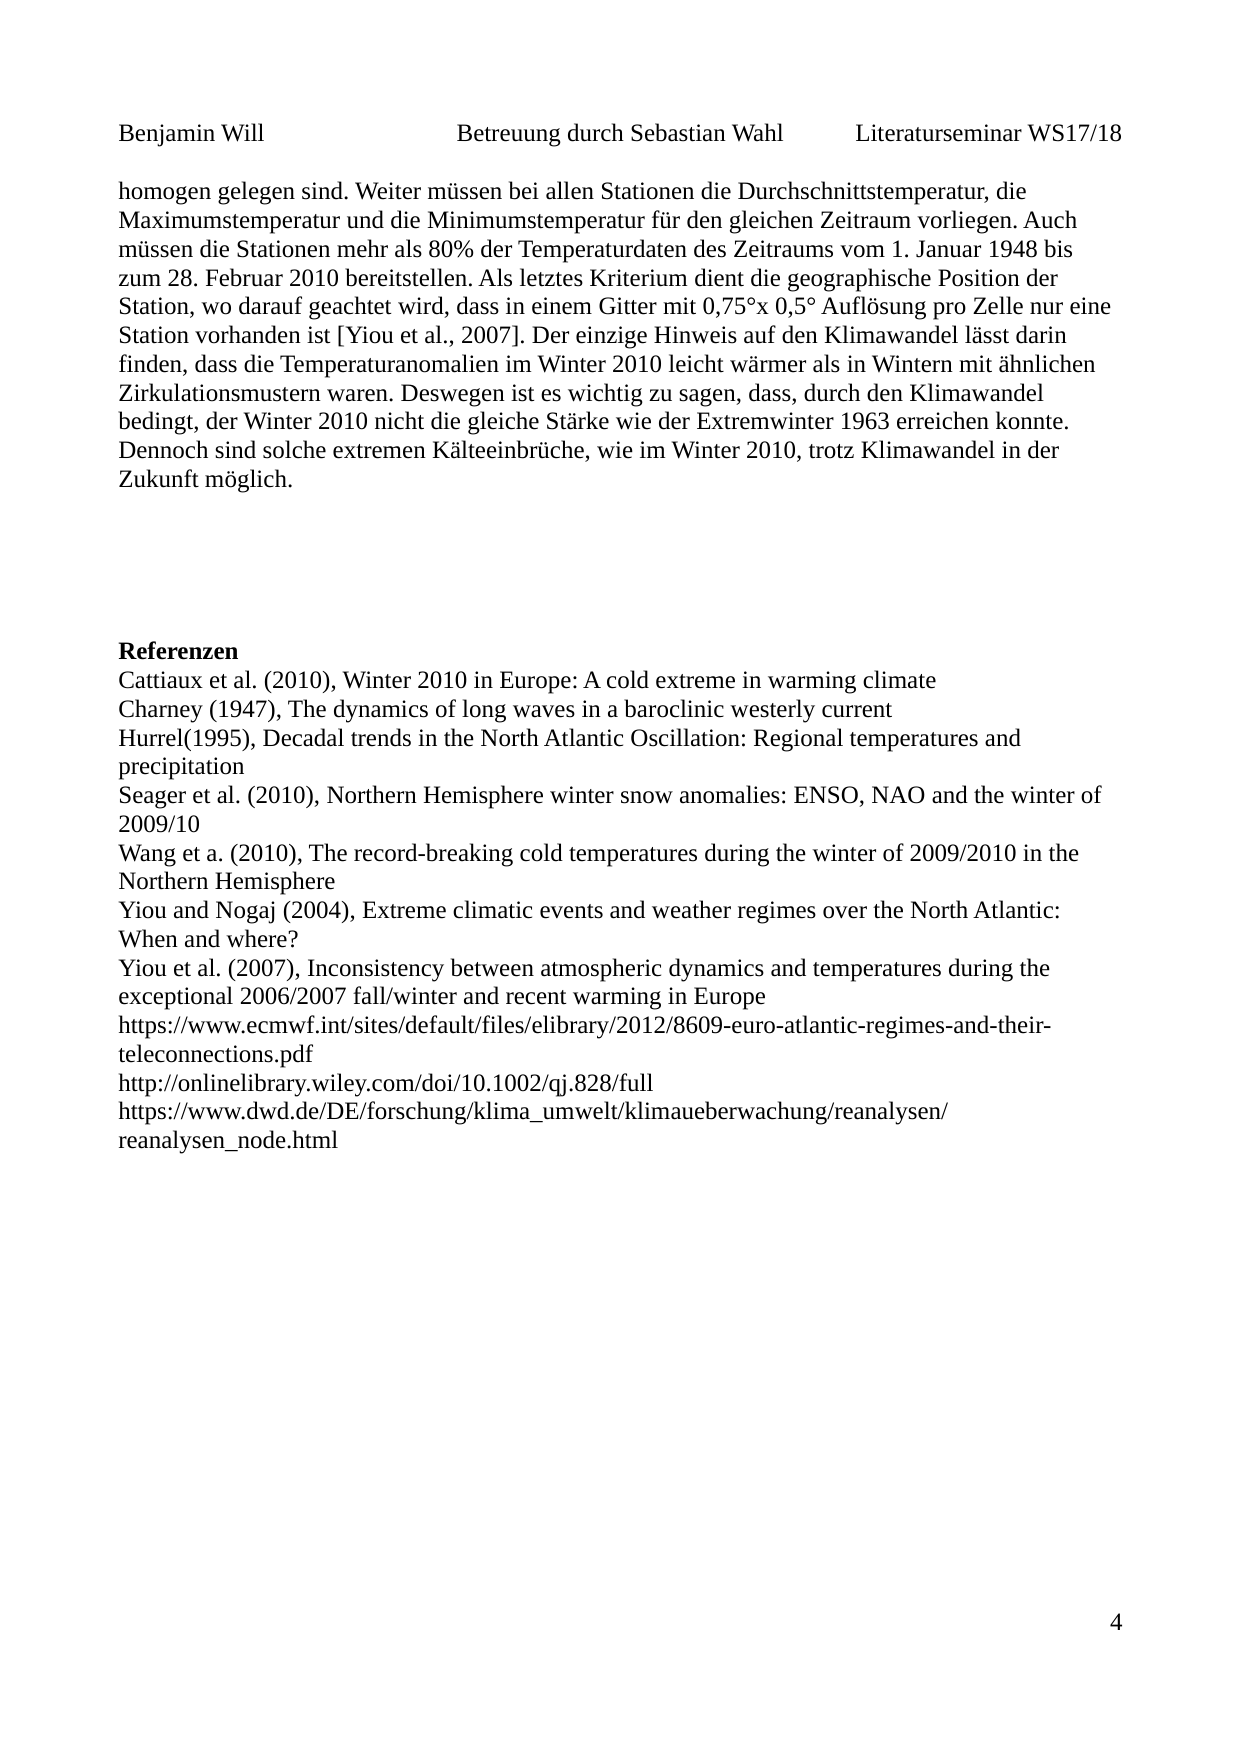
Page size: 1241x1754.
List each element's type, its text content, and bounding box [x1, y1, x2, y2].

text https://www.dwd.de/DE/forschung/klima_umwelt/klimaueberwachung/reanalysen/reanalysen_node.html [118, 1096, 1122, 1154]
text Cattiaux et al. (2010), Winter 2010 in Europe: A cold extreme in warming climate [118, 665, 1122, 694]
text https://www.ecmwf.int/sites/default/files/elibrary/2012/8609-euro-atlantic-regimes-and-their-teleconnections.pdf [118, 1010, 1122, 1068]
text Charney (1947), The dynamics of long waves in a baroclinic westerly current [118, 694, 1122, 723]
text Wang et a. (2010), The record-breaking cold temperatures during the winter of 2009/2010 in the Northern Hemisphere [118, 838, 1122, 895]
text Yiou and Nogaj (2004), Extreme climatic events and weather regimes over the North Atlantic: When and where? [118, 895, 1122, 953]
text Yiou et al. (2007), Inconsistency between atmospheric dynamics and temperatures during the exceptional 2006/2007 fall/winter and recent warming in Europe [118, 953, 1122, 1010]
text homogen gelegen sind. Weiter müssen bei allen Stationen die Durchschnittstemperatur, die Maximumstemperatur und die Minimumstemperatur für den gleichen Zeitraum vorliegen. Auch müssen die Stationen mehr als 80% der Temperaturdaten des Zeitraums vom 1. Januar 1948 bis zum 28. Februar 2010 bereitstellen. Als letztes Kriterium dient die geographische Position der Station, wo darauf geachtet wird, dass in einem Gitter mit 0,75°x 0,5° Auflösung pro Zelle nur eine Station vorhanden ist [Yiou et al., 2007]. Der einzige Hinweis auf den Klimawandel lässt darin finden, dass die Temperaturanomalien im Winter 2010 leicht wärmer als in Wintern mit ähnlichen Zirkulationsmustern waren. Deswegen ist es wichtig zu sagen, dass, durch den Klimawandel bedingt, der Winter 2010 nicht die gleiche Stärke wie der Extremwinter 1963 erreichen konnte. Dennoch sind solche extremen Kälteeinbrüche, wie im Winter 2010, trotz Klimawandel in der Zukunft möglich. [118, 176, 1122, 493]
text Referenzen [118, 636, 1122, 665]
text Seager et al. (2010), Northern Hemisphere winter snow anomalies: ENSO, NAO and the winter of 2009/10 [118, 780, 1122, 838]
text Hurrel(1995), Decadal trends in the North Atlantic Oscillation: Regional temperatures and precipitation [118, 723, 1122, 780]
text http://onlinelibrary.wiley.com/doi/10.1002/qj.828/full [118, 1068, 1122, 1096]
